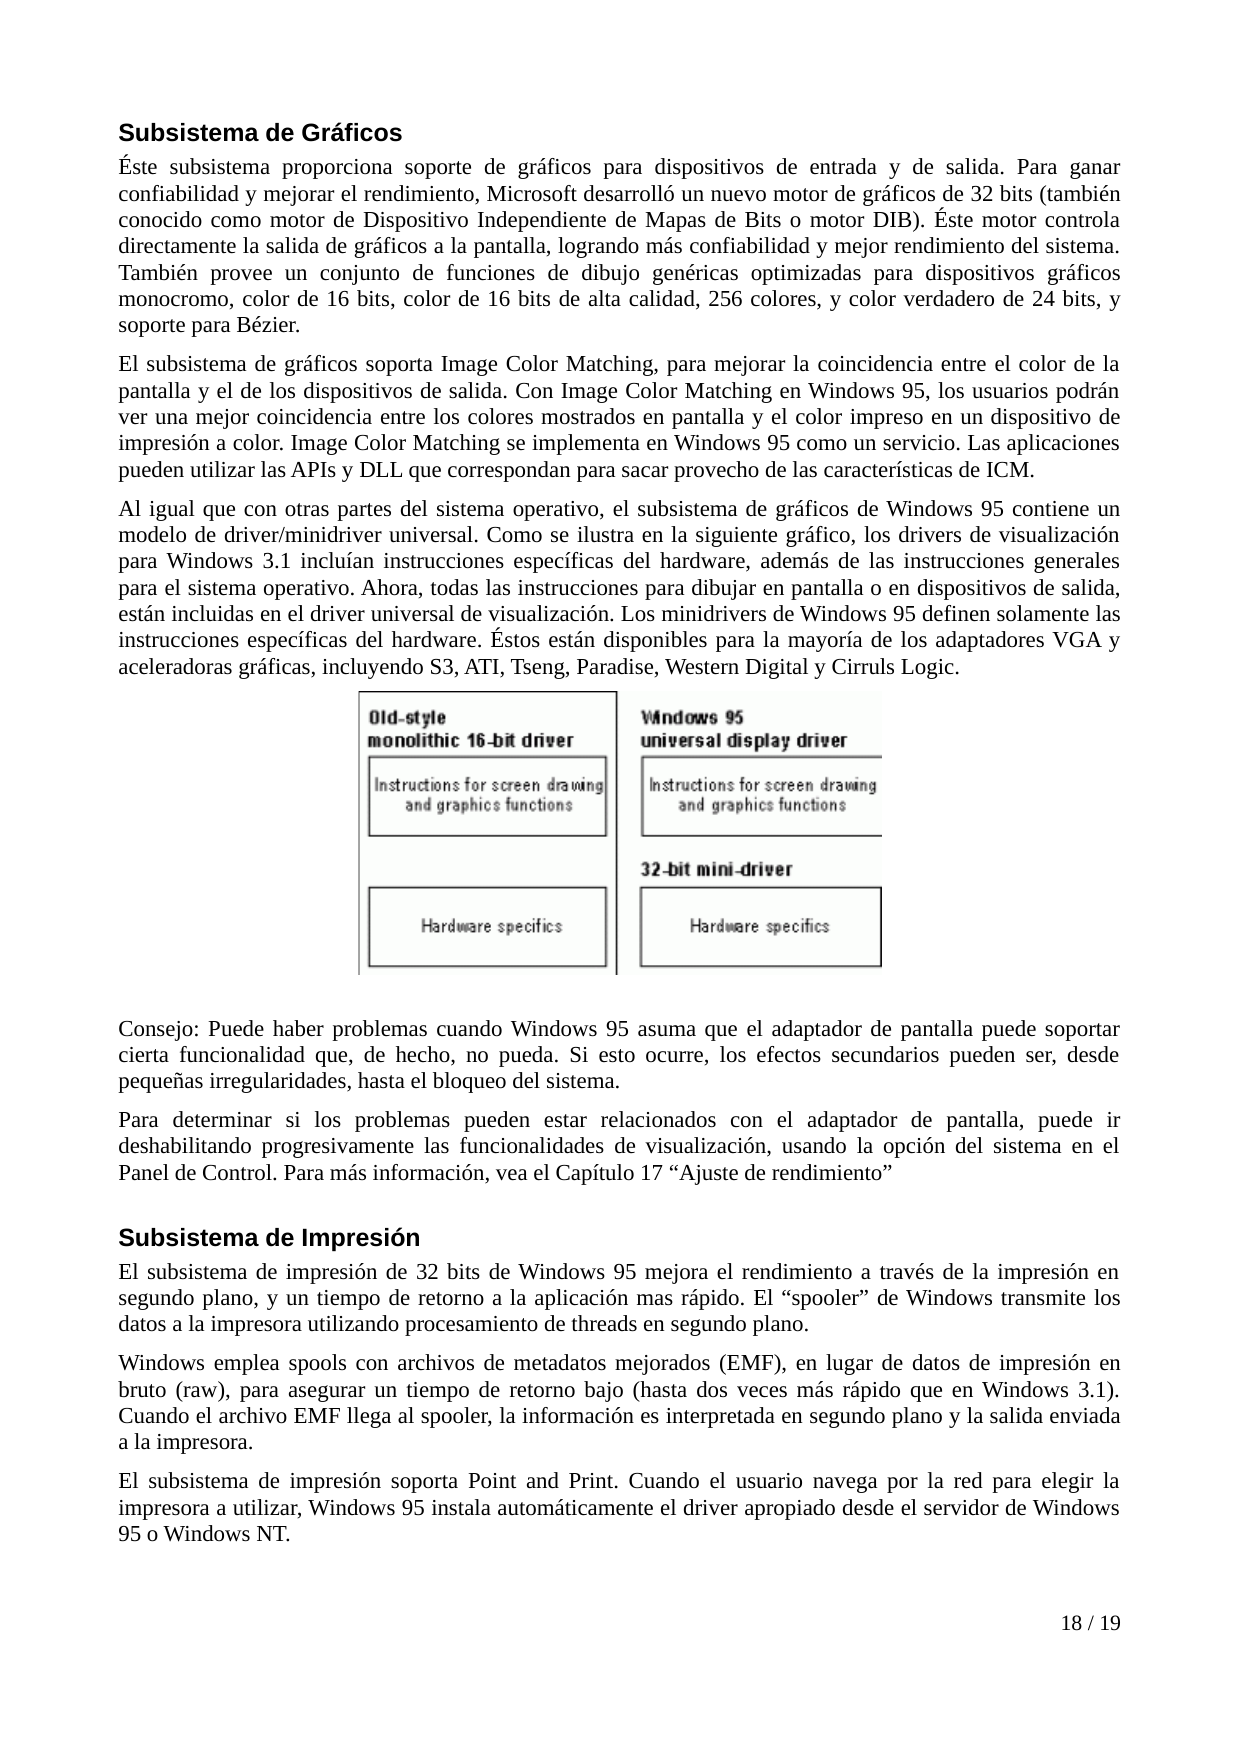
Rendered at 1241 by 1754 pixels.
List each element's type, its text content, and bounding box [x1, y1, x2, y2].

text El subsistema de impresión de 32 bits de Windows 95 mejora el rendimiento a través de la impresión en segundo plano, y un tiempo de retorno a la aplicación mas rápido. El “spooler” de Windows transmite los datos a la impresora utilizando procesamiento de threads en segundo plano. [118, 1258, 1122, 1337]
text Consejo: Puede haber problemas cuando Windows 95 asuma que el adaptador de pantalla puede soportar cierta funcionalidad que, de hecho, no pueda. Si esto ocurre, los efectos secundarios pueden ser, desde pequeñas irregularidades, hasta el bloqueo del sistema. [118, 1014, 1122, 1094]
subtitle Subsistema de Gráficos [118, 118, 1122, 147]
picture [358, 691, 882, 975]
text El subsistema de impresión soporta Point and Print. Cuando el usuario navega por la red para elegir la impresora a utilizar, Windows 95 instala automáticamente el driver apropiado desde el servidor de Windows 95 o Windows NT. [118, 1467, 1122, 1546]
text El subsistema de gráficos soporta Image Color Matching, para mejorar la coincidencia entre el color de la pantalla y el de los dispositivos de salida. Con Image Color Matching en Windows 95, los usuarios podrán ver una mejor coincidencia entre los colores mostrados en pantalla y el color impreso en un dispositivo de impresión a color. Image Color Matching se implementa en Windows 95 como un servicio. Las aplicaciones pueden utilizar las APIs y DLL que correspondan para sacar provecho de las características de ICM. [118, 350, 1122, 482]
text Para determinar si los problemas pueden estar relacionados con el adaptador de pantalla, puede ir deshabilitando progresivamente las funcionalidades de visualización, usando la opción del sistema en el Panel de Control. Para más información, vea el Capítulo 17 “Ajuste de rendimiento” [118, 1106, 1122, 1185]
subtitle Subsistema de Impresión [118, 1222, 1122, 1251]
text Al igual que con otras partes del sistema operativo, el subsistema de gráficos de Windows 95 contiene un modelo de driver/minidriver universal. Como se ilustra en la siguiente gráfico, los drivers de visualización para Windows 3.1 incluían instrucciones específicas del hardware, además de las instrucciones generales para el sistema operativo. Ahora, todas las instrucciones para dibujar en pantalla o en dispositivos de salida, están incluidas en el driver universal de visualización. Los minidrivers de Windows 95 definen solamente las instrucciones específicas del hardware. Éstos están disponibles para la mayoría de los adaptadores VGA y aceleradoras gráficas, incluyendo S3, ATI, Tseng, Paradise, Western Digital y Cirruls Logic. [118, 494, 1122, 679]
text Éste subsistema proporciona soporte de gráficos para dispositivos de entrada y de salida. Para ganar confiabilidad y mejorar el rendimiento, Microsoft desarrolló un nuevo motor de gráficos de 32 bits (también conocido como motor de Dispositivo Independiente de Mapas de Bits o motor DIB). Éste motor controla directamente la salida de gráficos a la pantalla, logrando más confiabilidad y mejor rendimiento del sistema. También provee un conjunto de funciones de dibujo genéricas optimizadas para dispositivos gráficos monocromo, color de 16 bits, color de 16 bits de alta calidad, 256 colores, y color verdadero de 24 bits, y soporte para Bézier. [118, 153, 1122, 338]
text Windows emplea spools con archivos de metadatos mejorados (EMF), en lugar de datos de impresión en bruto (raw), para asegurar un tiempo de retorno bajo (hasta dos veces más rápido que en Windows 3.1). Cuando el archivo EMF llega al spooler, la información es interpretada en segundo plano y la salida enviada a la impresora. [118, 1349, 1122, 1455]
